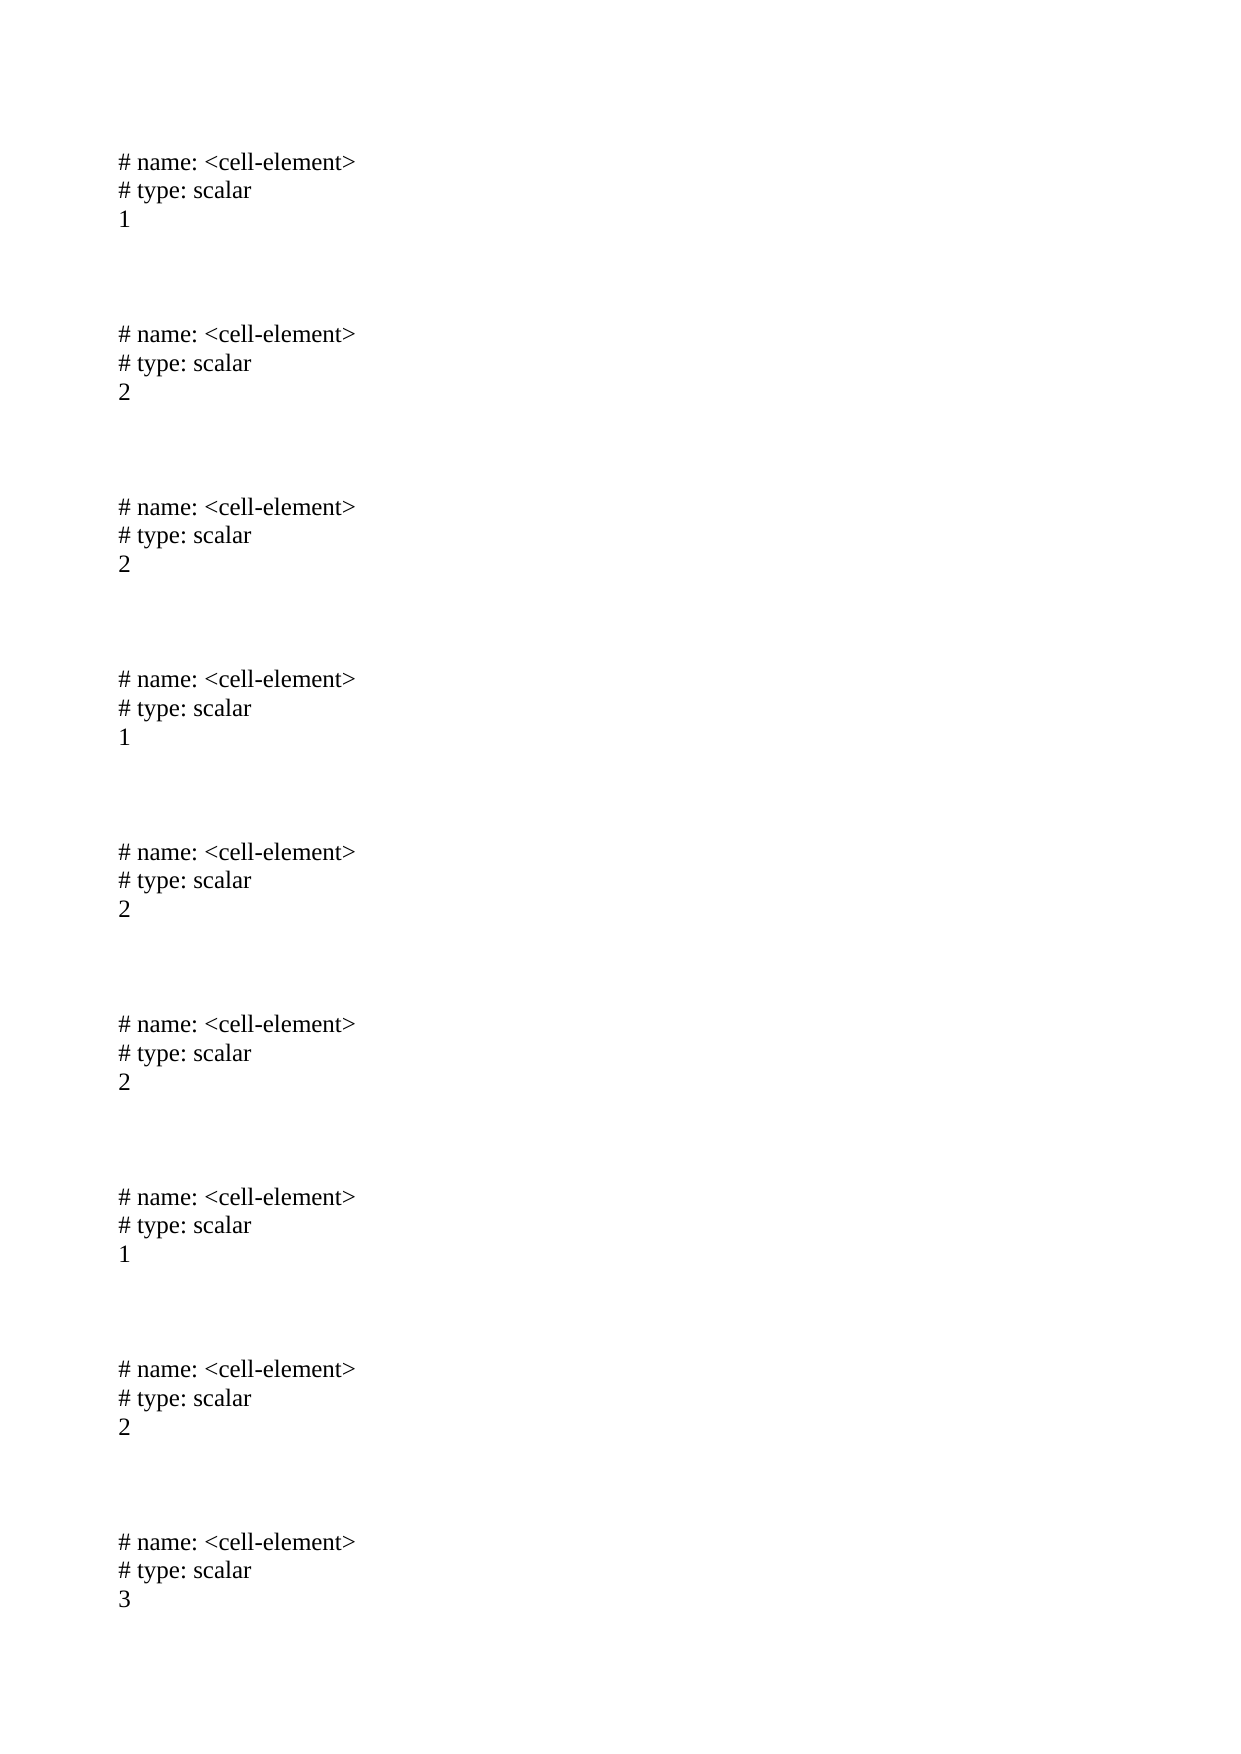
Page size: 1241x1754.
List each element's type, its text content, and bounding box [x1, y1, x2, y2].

text # name: <cell-element> [118, 492, 1122, 521]
text 3 [118, 1584, 1122, 1613]
text # name: <cell-element> [118, 1182, 1122, 1211]
text 2 [118, 377, 1122, 406]
text # type: scalar [118, 1383, 1122, 1412]
text 1 [118, 722, 1122, 751]
text # name: <cell-element> [118, 147, 1122, 176]
text # name: <cell-element> [118, 837, 1122, 866]
text # name: <cell-element> [118, 1009, 1122, 1038]
text # name: <cell-element> [118, 319, 1122, 348]
text # type: scalar [118, 348, 1122, 377]
text # type: scalar [118, 1556, 1122, 1584]
text # type: scalar [118, 693, 1122, 722]
text # type: scalar [118, 1038, 1122, 1067]
text # name: <cell-element> [118, 1354, 1122, 1383]
text # type: scalar [118, 176, 1122, 204]
text # name: <cell-element> [118, 1527, 1122, 1556]
text 2 [118, 1412, 1122, 1441]
text # type: scalar [118, 866, 1122, 894]
text # type: scalar [118, 521, 1122, 549]
text 1 [118, 1239, 1122, 1268]
text 2 [118, 1067, 1122, 1096]
text 1 [118, 204, 1122, 233]
text # type: scalar [118, 1211, 1122, 1239]
text 2 [118, 549, 1122, 578]
text 2 [118, 894, 1122, 923]
text # name: <cell-element> [118, 664, 1122, 693]
